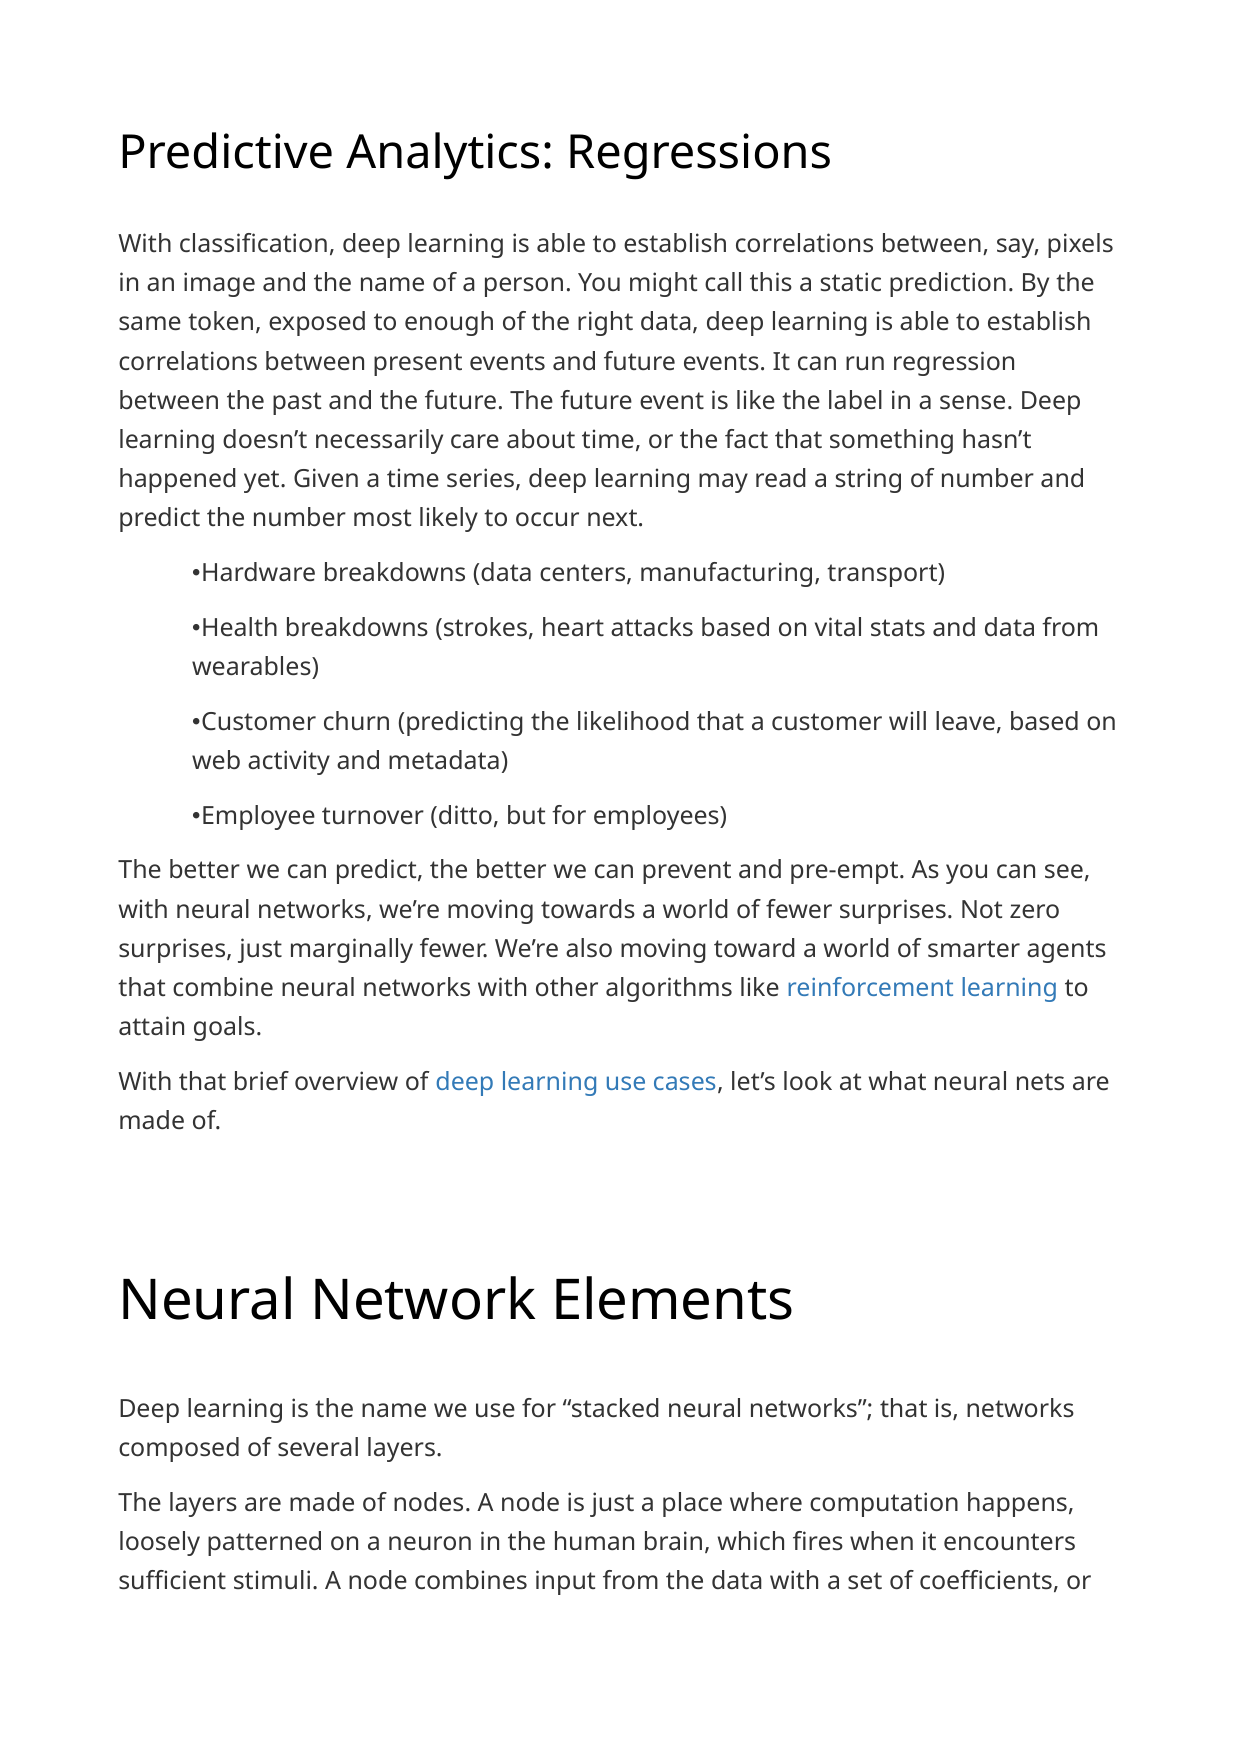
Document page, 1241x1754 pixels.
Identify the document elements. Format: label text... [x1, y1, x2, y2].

text The layers are made of nodes. A node is just a place where computation happens, loosely patterned on a neuron in the human brain, which fires when it encounters sufficient stimuli. A node combines input from the data with a set of coefficients, or [118, 1484, 1122, 1597]
text The better we can predict, the better we can prevent and pre-empt. As you can see, with neural networks, we’re moving towards a world of fewer surprises. Not zero surprises, just marginally fewer. We’re also moving toward a world of smarter agents that combine neural networks with other algorithms like reinforcement learning to attain goals. [118, 852, 1122, 1043]
subtitle Neural Network Elements [118, 1259, 1122, 1336]
subtitle Predictive Analytics: Regressions [118, 118, 1122, 182]
list Hardware breakdowns (data centers, manufacturing, transport) [118, 555, 1122, 589]
list Health breakdowns (strokes, heart attacks based on vital stats and data from wearables) [118, 609, 1122, 683]
list Employee turnover (ditto, but for employees) [118, 797, 1122, 831]
list Customer churn (predicting the likelihood that a customer will leave, based on web activity and metadata) [118, 703, 1122, 777]
text With classification, deep learning is able to establish correlations between, say, pixels in an image and the name of a person. You might call this a static prediction. By the same token, exposed to enough of the right data, deep learning is able to establish correlations between present events and future events. It can run regression between the past and the future. The future event is like the label in a sense. Deep learning doesn’t necessarily care about time, or the fact that something hasn’t happened yet. Given a time series, deep learning may read a string of number and predict the number most likely to occur next. [118, 226, 1122, 534]
text With that brief overview of deep learning use cases, let’s look at what neural nets are made of. [118, 1064, 1122, 1137]
text Deep learning is the name we use for “stacked neural networks”; that is, networks composed of several layers. [118, 1391, 1122, 1464]
